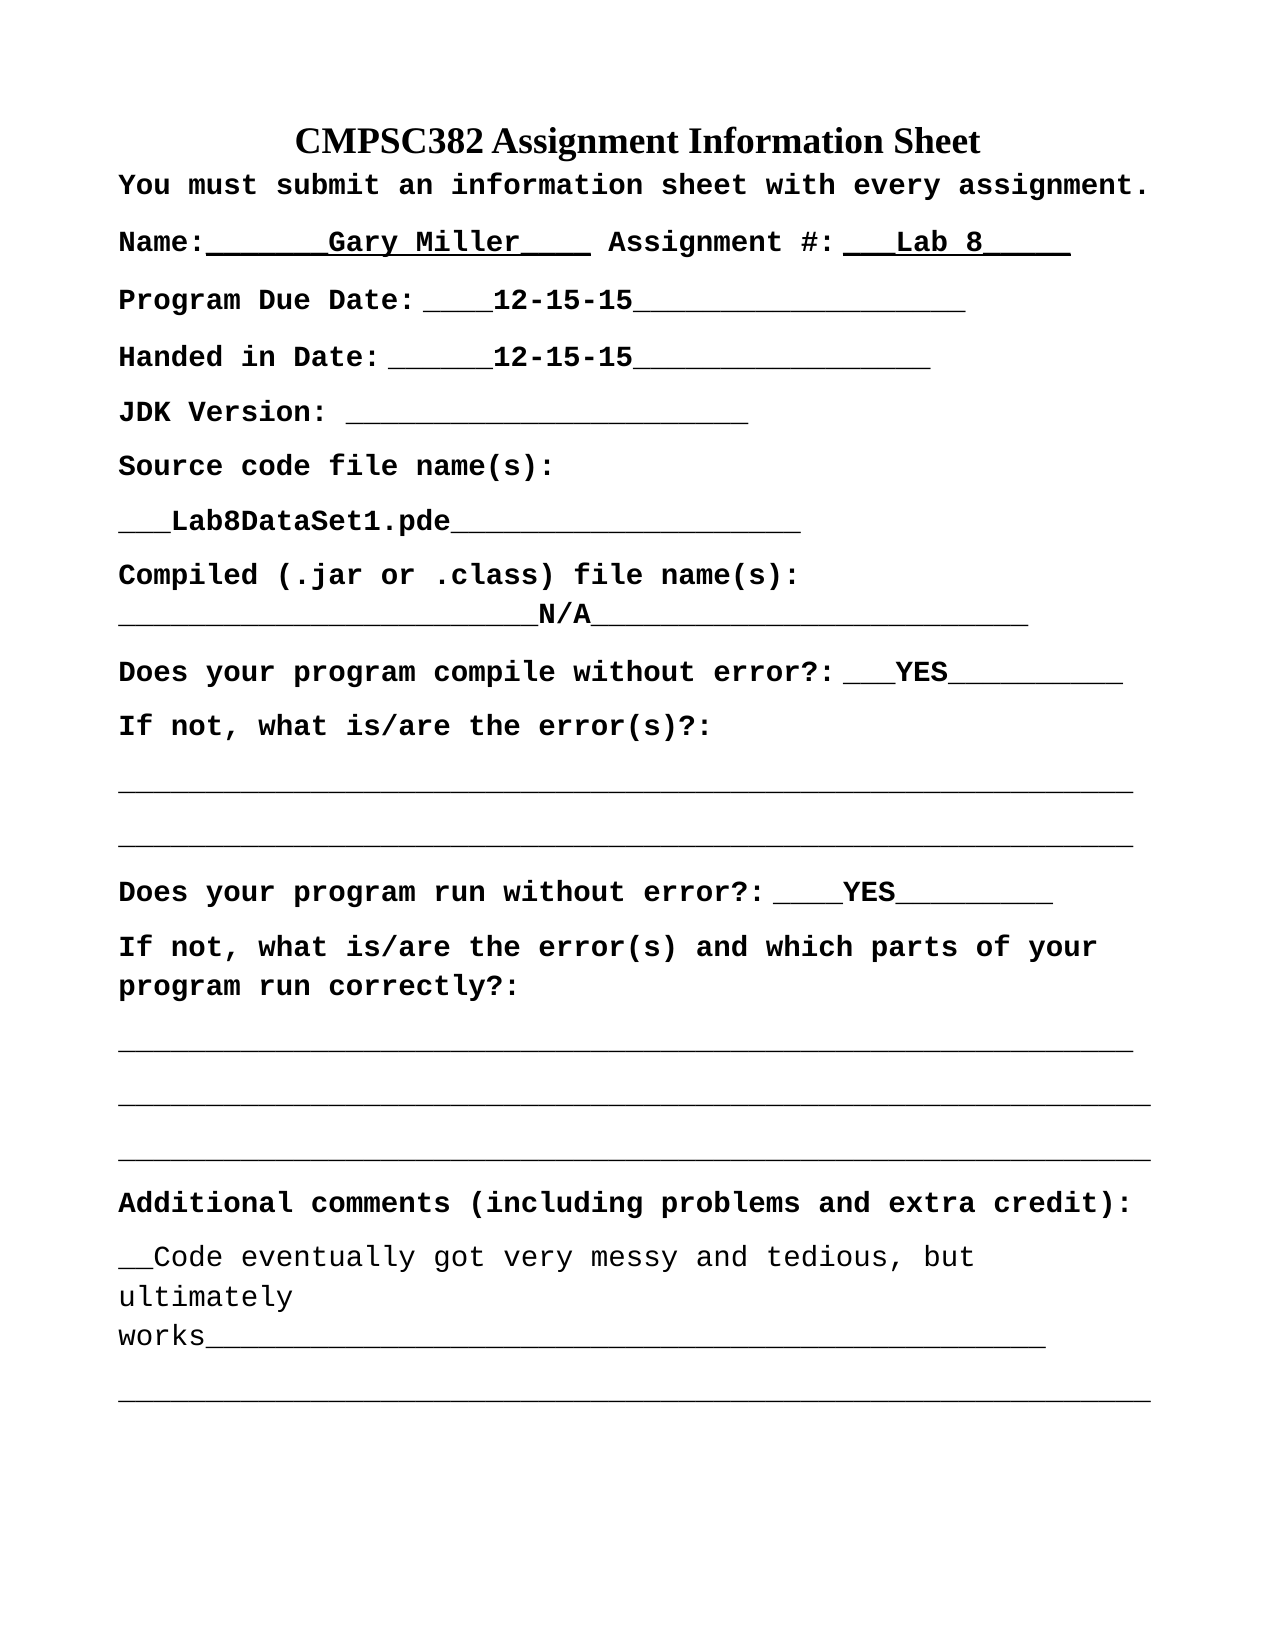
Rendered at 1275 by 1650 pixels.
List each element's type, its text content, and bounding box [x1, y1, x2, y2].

text Does your program compile without error?: ___YES__________ [118, 654, 1157, 690]
text Compiled (.jar or .class) file name(s): ________________________N/A_________________________ [118, 560, 1157, 632]
text JDK Version: _______________________ [118, 397, 1157, 430]
text __________________________________________________________ [118, 820, 1157, 853]
text Name:_______Gary Miller____ Assignment #: ___Lab 8_____ [118, 224, 1157, 260]
text Program Due Date: ____12-15-15___________________ [118, 282, 1157, 318]
text Does your program run without error?: ____YES_________ [118, 874, 1157, 910]
text You must submit an information sheet with every assignment. [118, 170, 1157, 203]
text Source code file name(s): [118, 452, 1157, 484]
text __________________________________________________________ [118, 1026, 1157, 1058]
text ___Lab8DataSet1.pde____________________ [118, 506, 1157, 539]
text CMPSC382 Assignment Information Sheet [118, 118, 1157, 161]
text __________________________________________________________ [118, 766, 1157, 799]
text Handed in Date: ______12-15-15_________________ [118, 339, 1157, 376]
text ___________________________________________________________ [118, 1080, 1157, 1113]
text If not, what is/are the error(s)?: [118, 711, 1157, 744]
text ___________________________________________________________ [118, 1134, 1157, 1167]
text ___________________________________________________________ [118, 1376, 1157, 1408]
text If not, what is/are the error(s) and which parts of your program run correctly?: [118, 932, 1157, 1004]
text Additional comments (including problems and extra credit): [118, 1188, 1157, 1221]
text __Code eventually got very messy and tedious, but ultimately works________________________________________________ [118, 1242, 1157, 1354]
